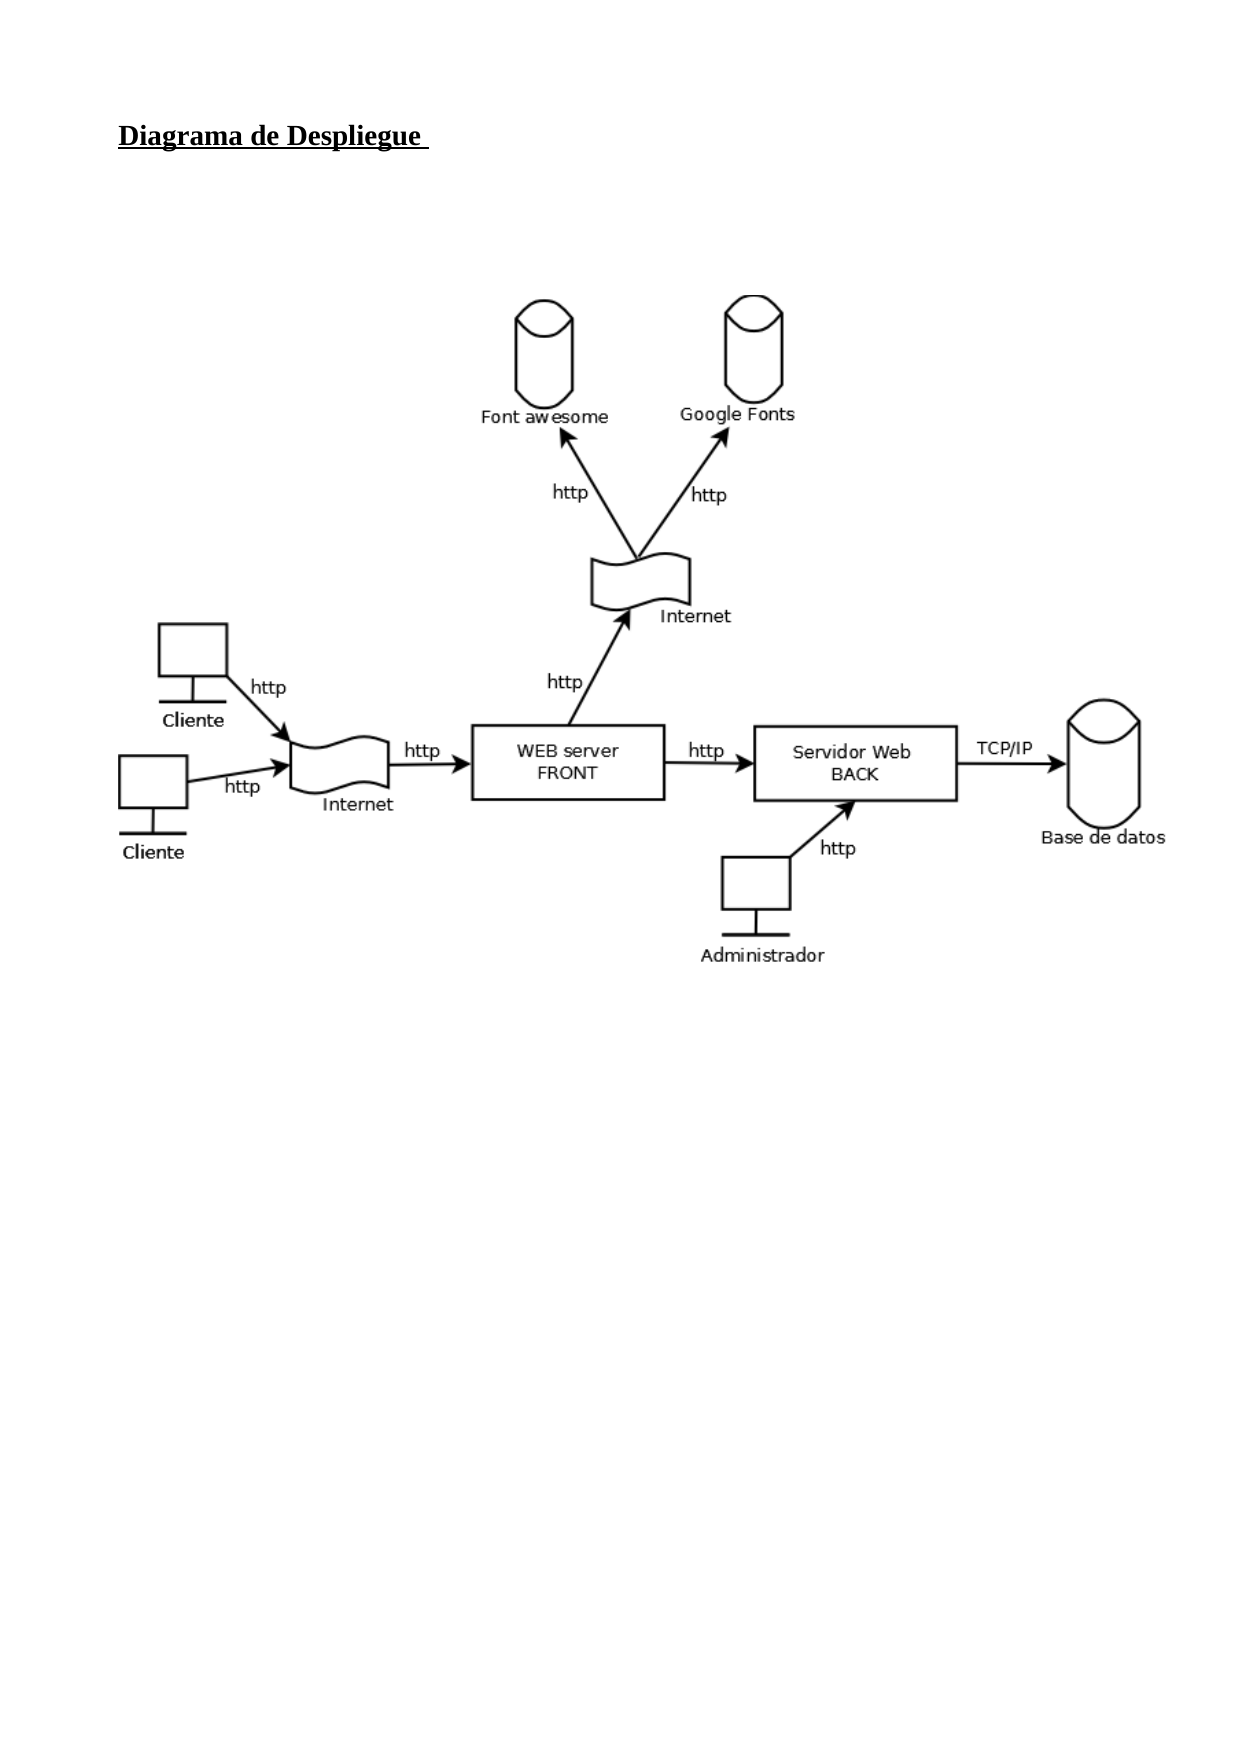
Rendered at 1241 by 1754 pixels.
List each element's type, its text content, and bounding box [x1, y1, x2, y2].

subtitle Diagrama de Despliegue [118, 118, 1122, 152]
picture [118, 295, 1168, 966]
